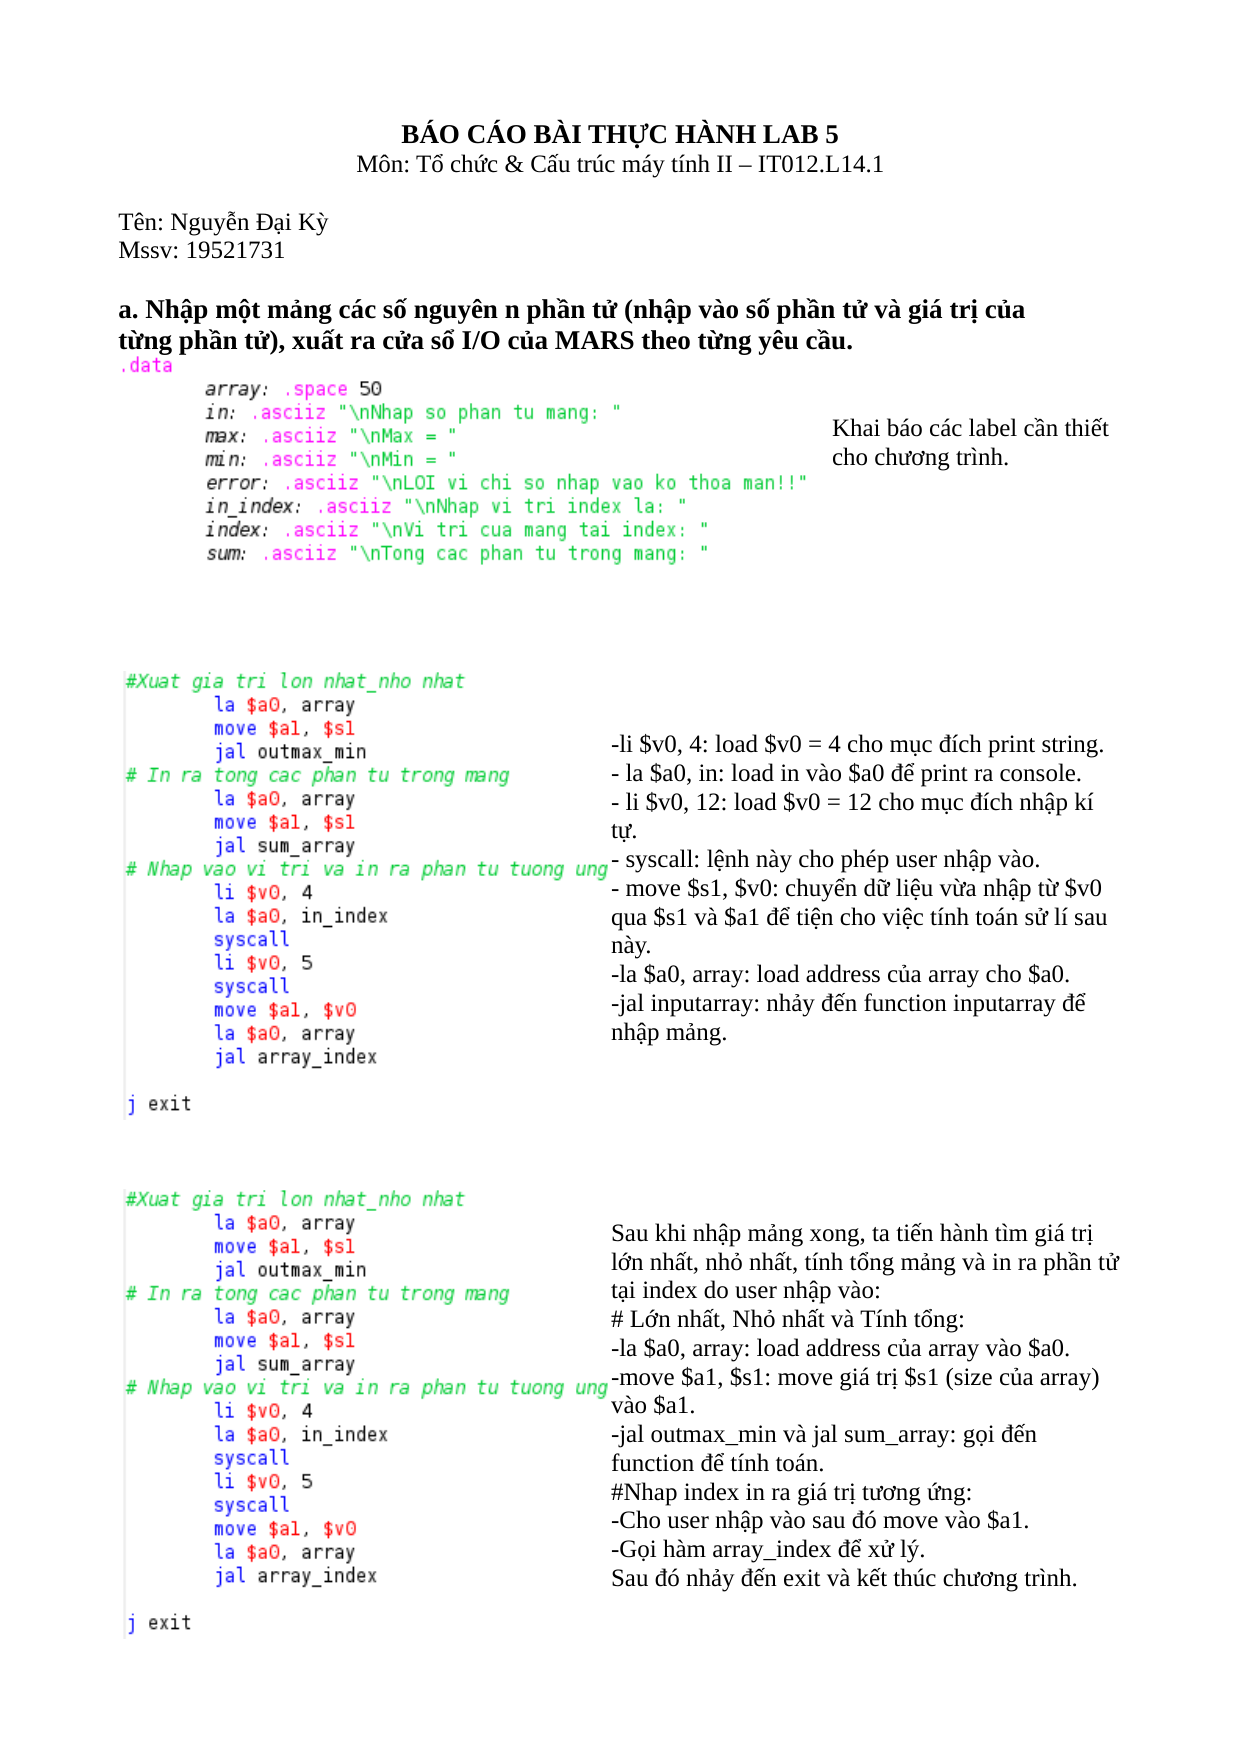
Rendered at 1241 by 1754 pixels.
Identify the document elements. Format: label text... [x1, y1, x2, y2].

text - syscall: lệnh này cho phép user nhập vào. [611, 844, 1122, 873]
text -la $a0, array: load address của array cho $a0. [611, 959, 1122, 988]
text -li $v0, 4: load $v0 = 4 cho mục đích print string. [611, 729, 1122, 758]
text # Lớn nhất, Nhỏ nhất và Tính tổng: [611, 1304, 1122, 1333]
text -la $a0, array: load address của array vào $a0. [611, 1333, 1122, 1362]
text Sau đó nhảy đến exit và kết thúc chương trình. [611, 1563, 1122, 1592]
text -Gọi hàm array_index để xử lý. [611, 1534, 1122, 1563]
text Khai báo các label cần thiết cho chương trình. [832, 413, 1122, 470]
text - li $v0, 12: load $v0 = 12 cho mục đích nhập kí tự. [611, 787, 1122, 844]
text -jal inputarray: nhảy đến function inputarray để nhập mảng. [611, 988, 1122, 1045]
text -move $a1, $s1: move giá trị $s1 (size của array) vào $a1. [611, 1362, 1122, 1419]
text a. Nhập một mảng các số nguyên n phần tử (nhập vào số phần tử và giá trị của [118, 293, 1122, 324]
text Mssv: 19521731 [118, 236, 1122, 264]
text BÁO CÁO BÀI THỰC HÀNH LAB 5 [118, 118, 1122, 149]
text Tên: Nguyễn Đại Kỳ [118, 207, 1122, 236]
text - la $a0, in: load in vào $a0 để print ra console. [611, 758, 1122, 787]
text - move $s1, $v0: chuyển dữ liệu vừa nhập từ $v0 qua $s1 và $a1 để tiện cho việc tính toán sử lí sau này. [611, 873, 1122, 959]
picture [121, 355, 832, 568]
text Môn: Tổ chức & Cấu trúc máy tính II – IT012.L14.1 [118, 149, 1122, 178]
text -Cho user nhập vào sau đó move vào $a1. [611, 1505, 1122, 1534]
text -jal outmax_min và jal sum_array: gọi đến function để tính toán. [611, 1419, 1122, 1477]
text #Nhap index in ra giá trị tương ứng: [611, 1477, 1122, 1505]
text từng phần tử), xuất ra cửa sổ I/O của MARS theo từng yêu cầu. [118, 324, 1122, 355]
picture [123, 671, 611, 1120]
text Sau khi nhập mảng xong, ta tiến hành tìm giá trị lớn nhất, nhỏ nhất, tính tổng mảng và in ra phần tử tại index do user nhập vào: [611, 1218, 1122, 1304]
picture [123, 1189, 611, 1639]
